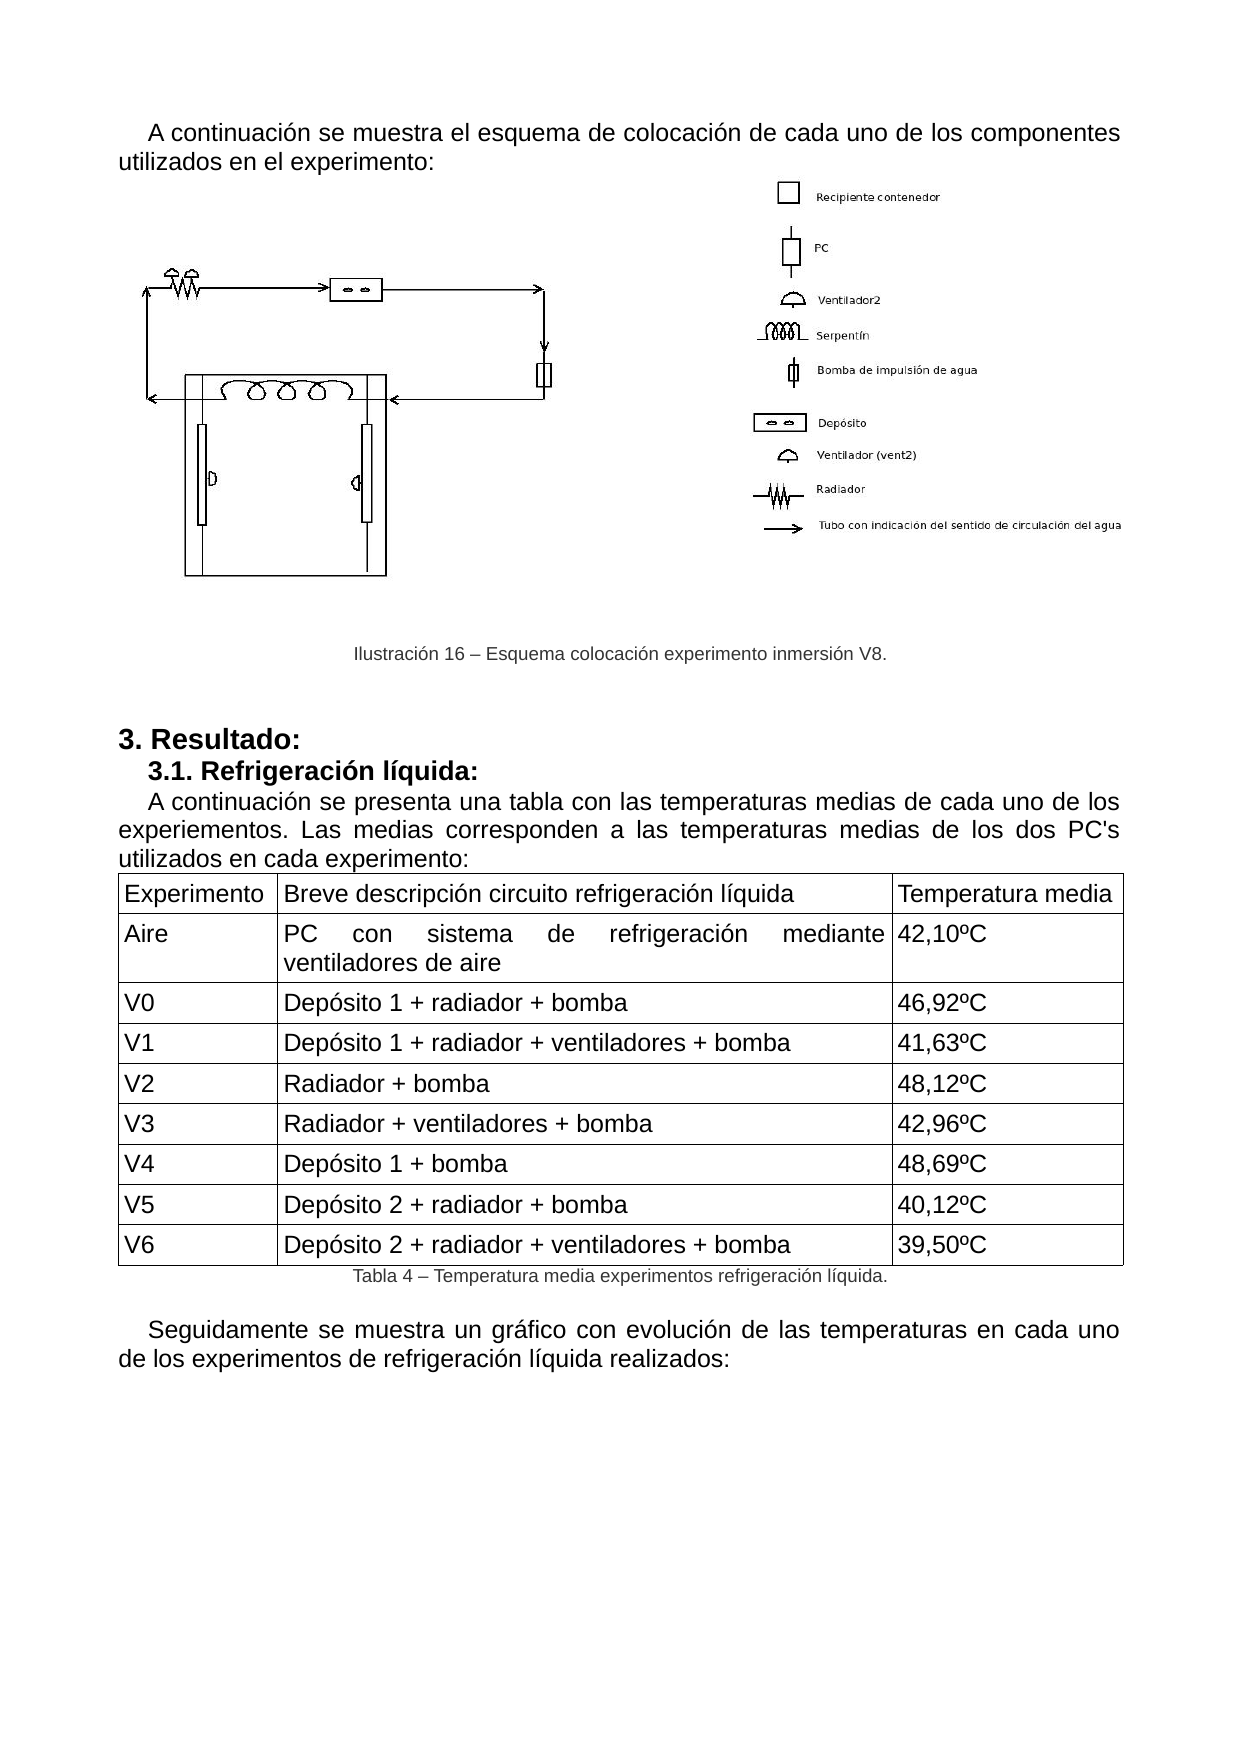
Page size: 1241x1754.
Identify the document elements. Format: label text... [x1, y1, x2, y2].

table_header Experimento [119, 874, 277, 913]
table_cell 42,96ºC [893, 1104, 1123, 1143]
table_cell 40,12ºC [893, 1185, 1123, 1224]
table_cell Depósito 2 + radiador + ventiladores + bomba [278, 1225, 892, 1264]
text 3. Resultado: [118, 722, 1122, 755]
table_cell Depósito 1 + radiador + ventiladores + bomba [278, 1024, 892, 1063]
table_cell 41,63ºC [893, 1024, 1123, 1063]
table_cell PC con sistema de refrigeración mediante ventiladores de aire [278, 914, 892, 982]
picture [118, 175, 1123, 643]
table_cell 48,69ºC [893, 1145, 1123, 1184]
text Tabla 4 – Temperatura media experimentos refrigeración líquida. [118, 1266, 1122, 1286]
table_cell Depósito 2 + radiador + bomba [278, 1185, 892, 1224]
table_cell 48,12ºC [893, 1064, 1123, 1103]
text Ilustración 16 – Esquema colocación experimento inmersión V8. [118, 643, 1122, 664]
table_cell V3 [119, 1104, 277, 1143]
table_cell V1 [119, 1024, 277, 1063]
table_cell 39,50ºC [893, 1225, 1123, 1264]
table_cell V0 [119, 983, 277, 1023]
table_cell Depósito 1 + bomba [278, 1145, 892, 1184]
table_header Temperatura media [893, 874, 1123, 913]
table_cell V5 [119, 1185, 277, 1224]
text Seguidamente se muestra un gráfico con evolución de las temperaturas en cada uno de los experimentos de refrigeración líquida realizados: [118, 1315, 1122, 1372]
table_cell Aire [119, 914, 277, 982]
table_cell 42,10ºC [893, 914, 1123, 982]
text 3.1. Refrigeración líquida: [118, 755, 1122, 787]
text A continuación se presenta una tabla con las temperaturas medias de cada uno de los experiementos. Las medias corresponden a las temperaturas medias de los dos PC's utilizados en cada experimento: [118, 787, 1122, 873]
text A continuación se muestra el esquema de colocación de cada uno de los componentes utilizados en el experimento: [118, 118, 1122, 175]
table_cell V6 [119, 1225, 277, 1264]
table_cell V4 [119, 1145, 277, 1184]
table_cell V2 [119, 1064, 277, 1103]
table_cell Radiador + ventiladores + bomba [278, 1104, 892, 1143]
table_cell 46,92ºC [893, 983, 1123, 1023]
table_cell Radiador + bomba [278, 1064, 892, 1103]
table_cell Depósito 1 + radiador + bomba [278, 983, 892, 1023]
table_header Breve descripción circuito refrigeración líquida [278, 874, 892, 913]
